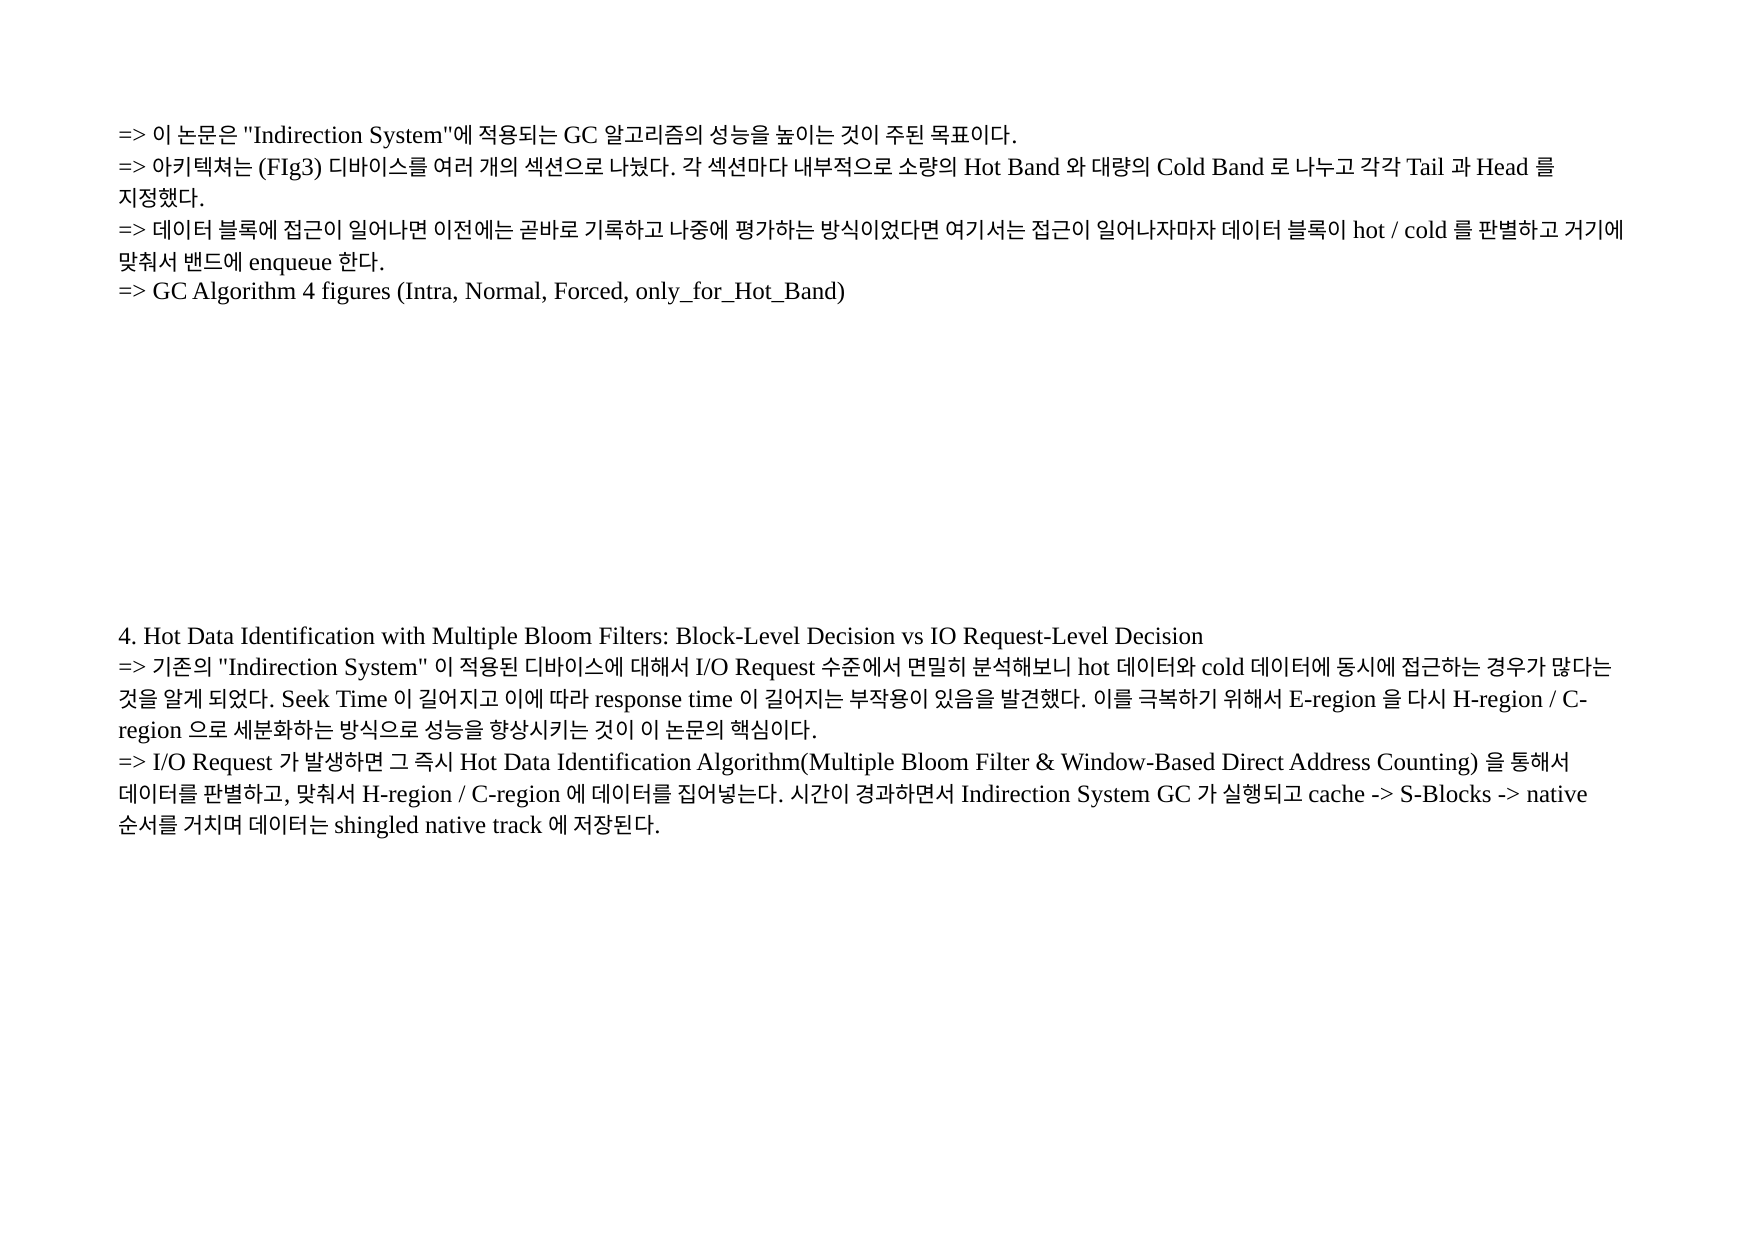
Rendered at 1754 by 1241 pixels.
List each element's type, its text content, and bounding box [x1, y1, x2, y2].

text => 아키텍쳐는 (FIg3) 디바이스를 여러 개의 섹션으로 나눴다. 각 섹션마다 내부적으로 소량의 Hot Band 와 대량의 Cold Band 로 나누고 각각 Tail 과 Head 를 지정했다. [118, 150, 1636, 213]
text => 기존의 "Indirection System" 이 적용된 디바이스에 대해서 I/O Request 수준에서 면밀히 분석해보니 hot 데이터와 cold 데이터에 동시에 접근하는 경우가 많다는 것을 알게 되었다. Seek Time 이 길어지고 이에 따라 response time 이 길어지는 부작용이 있음을 발견했다. 이를 극복하기 위해서 E-region 을 다시 H-region / C-region 으로 세분화하는 방식으로 성능을 향상시키는 것이 이 논문의 핵심이다. [118, 650, 1636, 745]
text => 이 논문은 "Indirection System"에 적용되는 GC 알고리즘의 성능을 높이는 것이 주된 목표이다. [118, 118, 1636, 150]
text => I/O Request 가 발생하면 그 즉시 Hot Data Identification Algorithm(Multiple Bloom Filter & Window-Based Direct Address Counting) 을 통해서 데이터를 판별하고, 맞춰서 H-region / C-region 에 데이터를 집어넣는다. 시간이 경과하면서 Indirection System GC 가 실행되고 cache -> S-Blocks -> native 순서를 거치며 데이터는 shingled native track 에 저장된다. [118, 745, 1636, 840]
text => 데이터 블록에 접근이 일어나면 이전에는 곧바로 기록하고 나중에 평가하는 방식이었다면 여기서는 접근이 일어나자마자 데이터 블록이 hot / cold 를 판별하고 거기에 맞춰서 밴드에 enqueue 한다. [118, 213, 1636, 276]
text => GC Algorithm 4 figures (Intra, Normal, Forced, only_for_Hot_Band) [118, 276, 1636, 305]
text 4. Hot Data Identification with Multiple Bloom Filters: Block-Level Decision vs IO Request-Level Decision [118, 621, 1636, 650]
